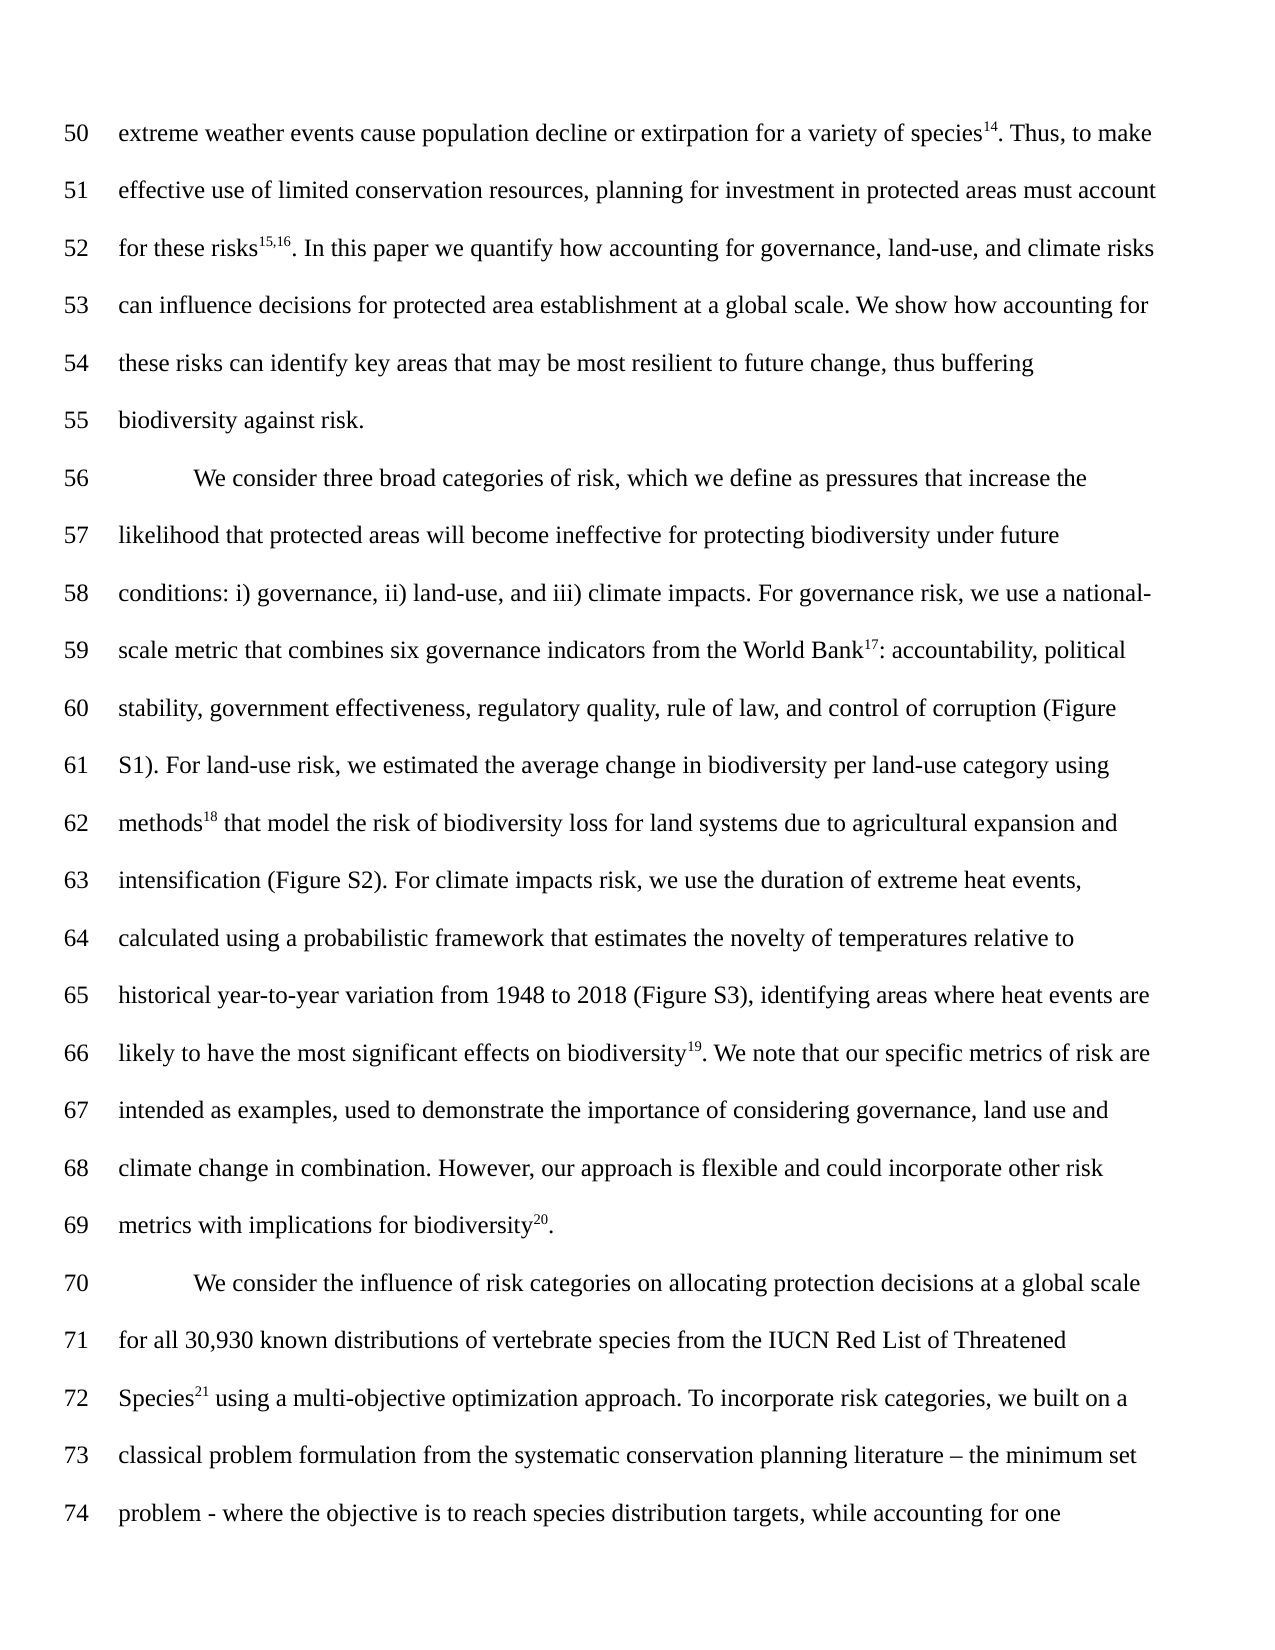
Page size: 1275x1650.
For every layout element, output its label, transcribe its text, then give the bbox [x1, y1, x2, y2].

text We consider the influence of risk categories on allocating protection decisions at a global scale for all 30,930 known distributions of vertebrate species from the IUCN Red List of Threatened Species21 using a multi-objective optimization approach. To incorporate risk categories, we built on a classical problem formulation from the systematic conservation planning literature – the minimum set problem - where the objective is to reach species distribution targets, while accounting for one [118, 1268, 1157, 1527]
text We consider three broad categories of risk, which we define as pressures that increase the likelihood that protected areas will become ineffective for protecting biodiversity under future conditions: i) governance, ii) land-use, and iii) climate impacts. For governance risk, we use a national-scale metric that combines six governance indicators from the World Bank17: accountability, political stability, government effectiveness, regulatory quality, rule of law, and control of corruption (Figure S1). For land-use risk, we estimated the average change in biodiversity per land-use category using methods18 that model the risk of biodiversity loss for land systems due to agricultural expansion and intensification (Figure S2). For climate impacts risk, we use the duration of extreme heat events, calculated using a probabilistic framework that estimates the novelty of temperatures relative to historical year-to-year variation from 1948 to 2018 (Figure S3), identifying areas where heat events are likely to have the most significant effects on biodiversity19. We note that our specific metrics of risk are intended as examples, used to demonstrate the importance of considering governance, land use and climate change in combination. However, our approach is flexible and could incorporate other risk metrics with implications for biodiversity20. [118, 463, 1157, 1239]
text extreme weather events cause population decline or extirpation for a variety of species14. Thus, to make effective use of limited conservation resources, planning for investment in protected areas must account for these risks15,16. In this paper we quantify how accounting for governance, land-use, and climate risks can influence decisions for protected area establishment at a global scale. We show how accounting for these risks can identify key areas that may be most resilient to future change, thus buffering biodiversity against risk. [118, 118, 1157, 434]
